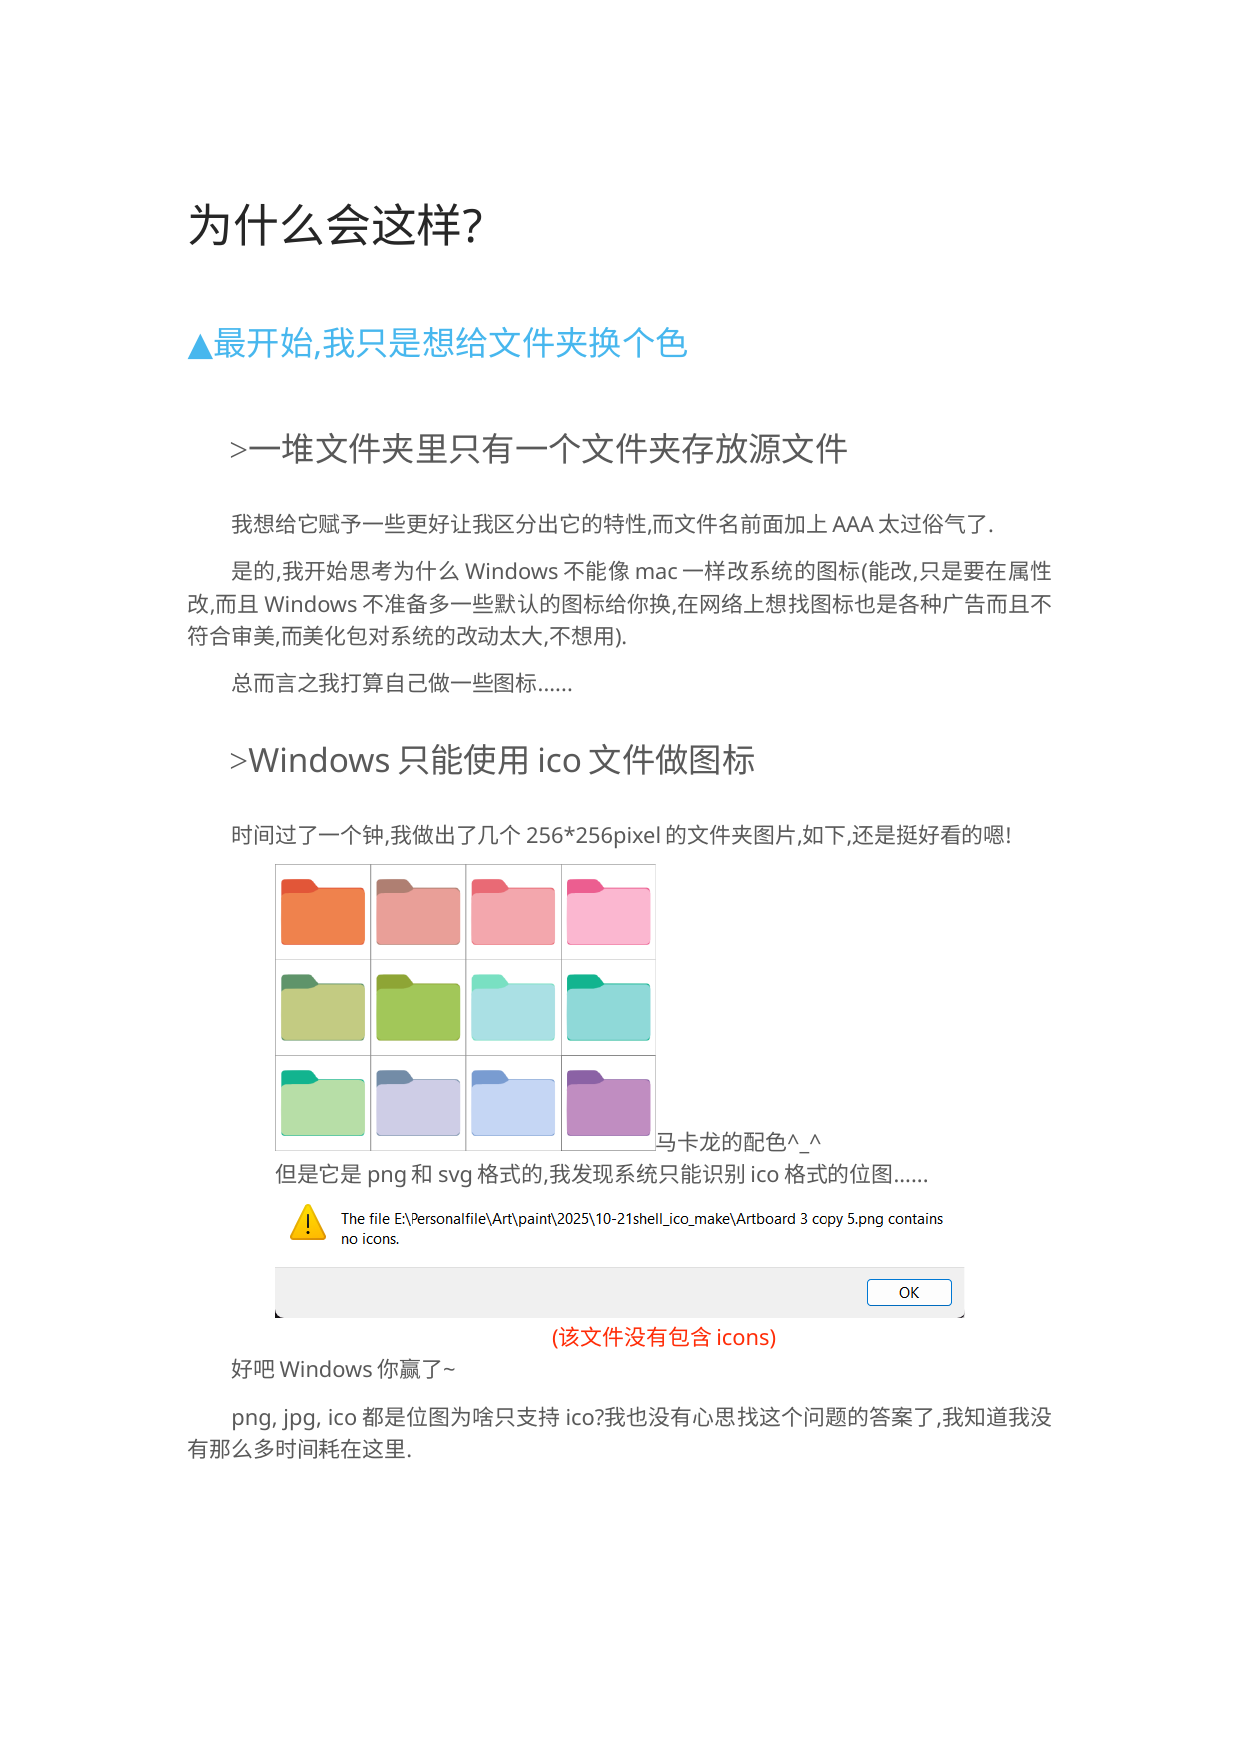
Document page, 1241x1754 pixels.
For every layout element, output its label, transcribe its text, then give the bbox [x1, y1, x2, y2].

subtitle 一堆文件夹里只有一个文件夹存放源文件 [187, 415, 1053, 480]
subtitle 最开始,我只是想给文件夹换个色 [187, 308, 1053, 373]
text png, jpg, ico都是位图为啥只支持ico?我也没有心思找这个问题的答案了,我知道我没有那么多时间耗在这里. [187, 1399, 1053, 1464]
text 马卡龙的配色^_^ [231, 865, 1053, 1157]
text 总而言之我打算自己做一些图标...... [187, 666, 1053, 698]
text 我想给它赋予一些更好让我区分出它的特性,而文件名前面加上AAA太过俗气了. [187, 507, 1053, 539]
subtitle 为什么会这样? [187, 174, 1053, 271]
text 时间过了一个钟,我做出了几个256*256pixel的文件夹图片,如下,还是挺好看的嗯! [187, 818, 1053, 850]
picture [275, 864, 656, 1151]
text (该文件没有包含icons) [231, 1320, 1053, 1352]
picture [275, 1189, 965, 1318]
subtitle Windows只能使用ico文件做图标 [187, 726, 1053, 791]
text 是的,我开始思考为什么Windows不能像mac一样改系统的图标(能改,只是要在属性改,而且Windows不准备多一些默认的图标给你换,在网络上想找图标也是各种广告而且不符合审美,而美化包对系统的改动太大,不想用). [187, 554, 1053, 651]
text 好吧Windows你赢了~ [187, 1352, 1053, 1385]
text 但是它是png和svg格式的,我发现系统只能识别ico格式的位图...... [231, 1157, 1053, 1190]
